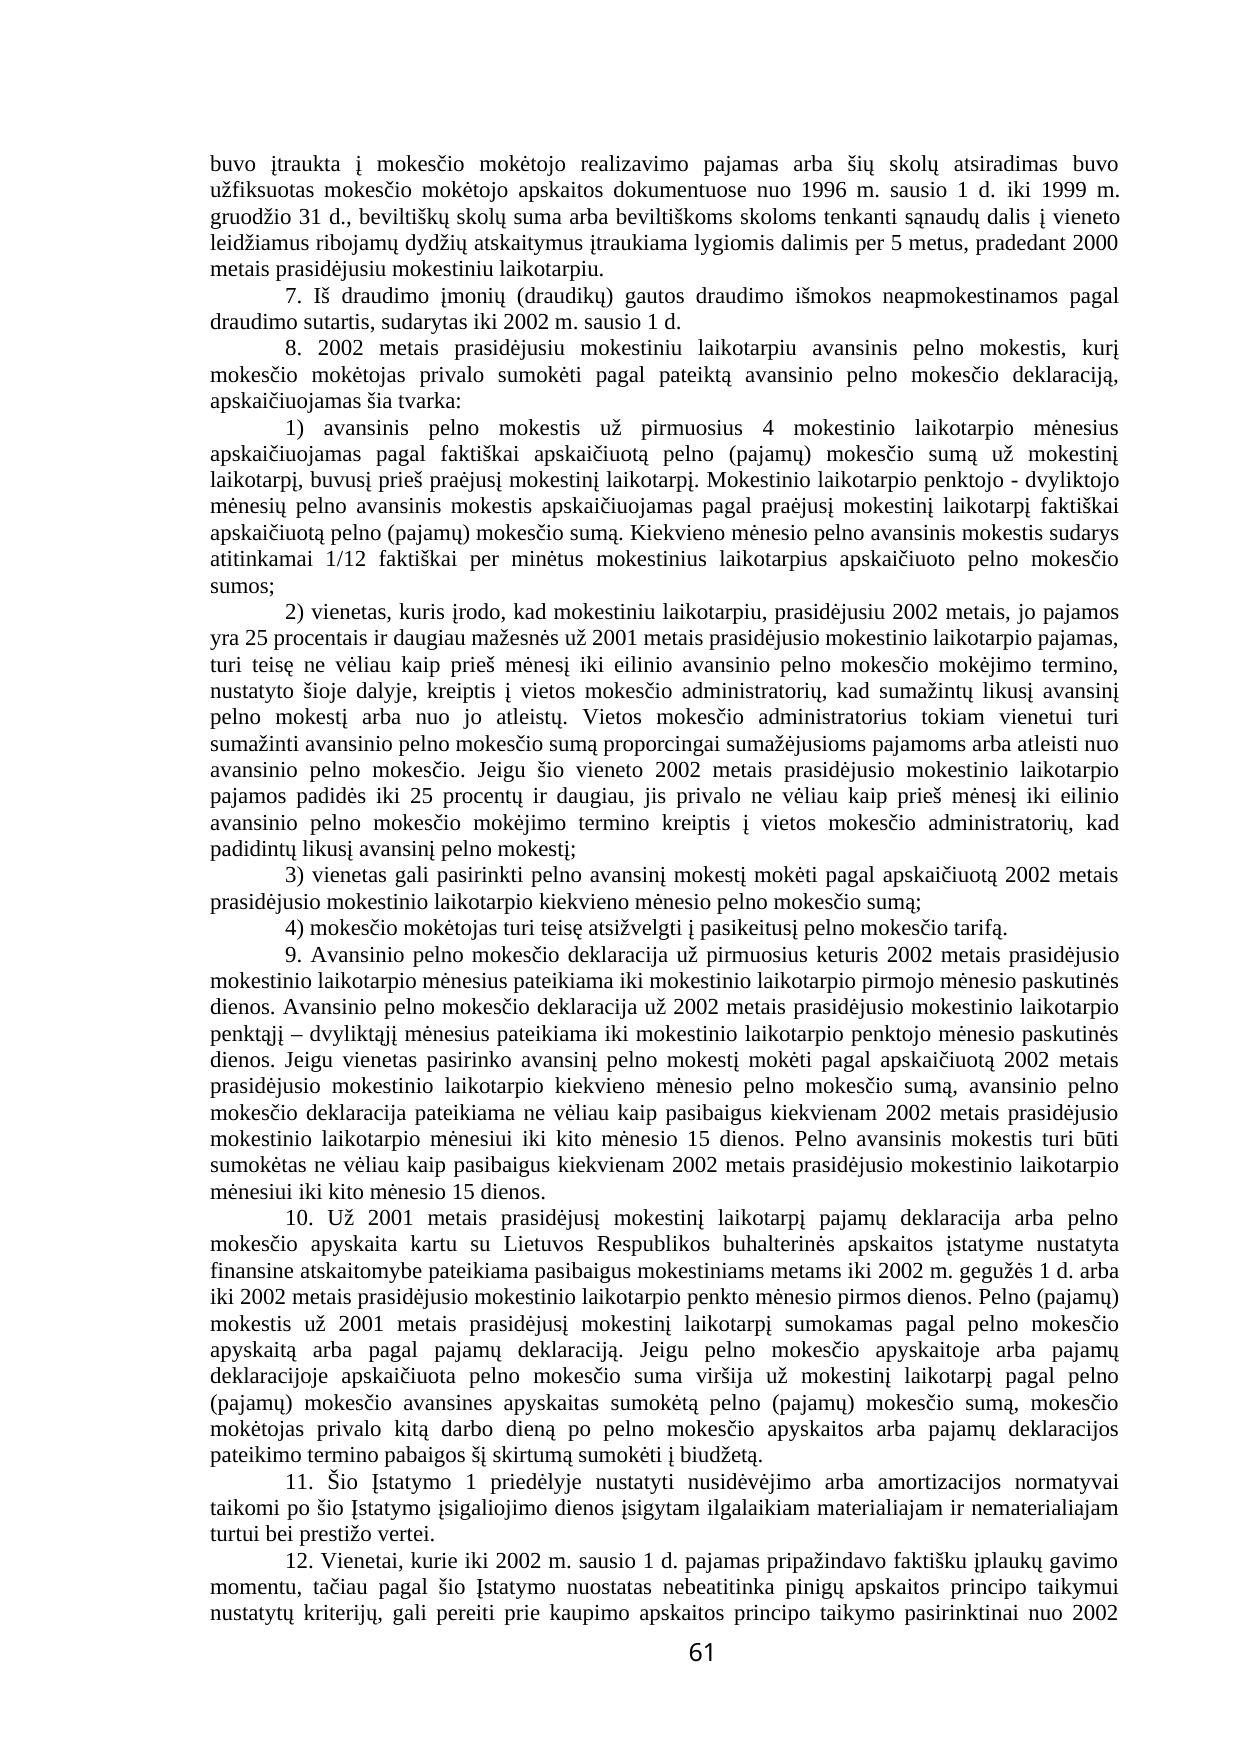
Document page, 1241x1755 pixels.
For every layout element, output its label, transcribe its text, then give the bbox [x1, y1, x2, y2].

text buvo įtraukta į mokesčio mokėtojo realizavimo pajamas arba šių skolų atsiradimas buvo užfiksuotas mokesčio mokėtojo apskaitos dokumentuose nuo 1996 m. sausio 1 d. iki 1999 m. gruodžio 31 d., beviltiškų skolų suma arba beviltiškoms skoloms tenkanti sąnaudų dalis į vieneto leidžiamus ribojamų dydžių atskaitymus įtraukiama lygiomis dalimis per 5 metus, pradedant 2000 metais prasidėjusiu mokestiniu laikotarpiu. [210, 150, 1120, 282]
text 8. 2002 metais prasidėjusiu mokestiniu laikotarpiu avansinis pelno mokestis, kurį mokesčio mokėtojas privalo sumokėti pagal pateiktą avansinio pelno mokesčio deklaraciją, apskaičiuojamas šia tvarka: [210, 334, 1120, 413]
text 2) vienetas, kuris įrodo, kad mokestiniu laikotarpiu, prasidėjusiu 2002 metais, jo pajamos yra 25 procentais ir daugiau mažesnės už 2001 metais prasidėjusio mokestinio laikotarpio pajamas, turi teisę ne vėliau kaip prieš mėnesį iki eilinio avansinio pelno mokesčio mokėjimo termino, nustatyto šioje dalyje, kreiptis į vietos mokesčio administratorių, kad sumažintų likusį avansinį pelno mokestį arba nuo jo atleistų. Vietos mokesčio administratorius tokiam vienetui turi sumažinti avansinio pelno mokesčio sumą proporcingai sumažėjusioms pajamoms arba atleisti nuo avansinio pelno mokesčio. Jeigu šio vieneto 2002 metais prasidėjusio mokestinio laikotarpio pajamos padidės iki 25 procentų ir daugiau, jis privalo ne vėliau kaip prieš mėnesį iki eilinio avansinio pelno mokesčio mokėjimo termino kreiptis į vietos mokesčio administratorių, kad padidintų likusį avansinį pelno mokestį; [210, 598, 1120, 862]
text 12. Vienetai, kurie iki 2002 m. sausio 1 d. pajamas pripažindavo faktišku įplaukų gavimo momentu, tačiau pagal šio Įstatymo nuostatas nebeatitinka pinigų apskaitos principo taikymui nustatytų kriterijų, gali pereiti prie kaupimo apskaitos principo taikymo pasirinktinai nuo 2002 [210, 1547, 1120, 1626]
text 11. Šio Įstatymo 1 priedėlyje nustatyti nusidėvėjimo arba amortizacijos normatyvai taikomi po šio Įstatymo įsigaliojimo dienos įsigytam ilgalaikiam materialiajam ir nematerialiajam turtui bei prestižo vertei. [210, 1468, 1120, 1547]
text 3) vienetas gali pasirinkti pelno avansinį mokestį mokėti pagal apskaičiuotą 2002 metais prasidėjusio mokestinio laikotarpio kiekvieno mėnesio pelno mokesčio sumą; [210, 862, 1120, 914]
text 4) mokesčio mokėtojas turi teisę atsižvelgti į pasikeitusį pelno mokesčio tarifą. [210, 914, 1120, 941]
text 7. Iš draudimo įmonių (draudikų) gautos draudimo išmokos neapmokestinamos pagal draudimo sutartis, sudarytas iki 2002 m. sausio 1 d. [210, 282, 1120, 334]
text 1) avansinis pelno mokestis už pirmuosius 4 mokestinio laikotarpio mėnesius apskaičiuojamas pagal faktiškai apskaičiuotą pelno (pajamų) mokesčio sumą už mokestinį laikotarpį, buvusį prieš praėjusį mokestinį laikotarpį. Mokestinio laikotarpio penktojo - dvyliktojo mėnesių pelno avansinis mokestis apskaičiuojamas pagal praėjusį mokestinį laikotarpį faktiškai apskaičiuotą pelno (pajamų) mokesčio sumą. Kiekvieno mėnesio pelno avansinis mokestis sudarys atitinkamai 1/12 faktiškai per minėtus mokestinius laikotarpius apskaičiuoto pelno mokesčio sumos; [210, 413, 1120, 598]
text 10. Už 2001 metais prasidėjusį mokestinį laikotarpį pajamų deklaracija arba pelno mokesčio apyskaita kartu su Lietuvos Respublikos buhalterinės apskaitos įstatyme nustatyta finansine atskaitomybe pateikiama pasibaigus mokestiniams metams iki 2002 m. gegužės 1 d. arba iki 2002 metais prasidėjusio mokestinio laikotarpio penkto mėnesio pirmos dienos. Pelno (pajamų) mokestis už 2001 metais prasidėjusį mokestinį laikotarpį sumokamas pagal pelno mokesčio apyskaitą arba pagal pajamų deklaraciją. Jeigu pelno mokesčio apyskaitoje arba pajamų deklaracijoje apskaičiuota pelno mokesčio suma viršija už mokestinį laikotarpį pagal pelno (pajamų) mokesčio avansines apyskaitas sumokėtą pelno (pajamų) mokesčio sumą, mokesčio mokėtojas privalo kitą darbo dieną po pelno mokesčio apyskaitos arba pajamų deklaracijos pateikimo termino pabaigos šį skirtumą sumokėti į biudžetą. [210, 1204, 1120, 1468]
text 9. Avansinio pelno mokesčio deklaracija už pirmuosius keturis 2002 metais prasidėjusio mokestinio laikotarpio mėnesius pateikiama iki mokestinio laikotarpio pirmojo mėnesio paskutinės dienos. Avansinio pelno mokesčio deklaracija už 2002 metais prasidėjusio mokestinio laikotarpio penktąjį – dvyliktąjį mėnesius pateikiama iki mokestinio laikotarpio penktojo mėnesio paskutinės dienos. Jeigu vienetas pasirinko avansinį pelno mokestį mokėti pagal apskaičiuotą 2002 metais prasidėjusio mokestinio laikotarpio kiekvieno mėnesio pelno mokesčio sumą, avansinio pelno mokesčio deklaracija pateikiama ne vėliau kaip pasibaigus kiekvienam 2002 metais prasidėjusio mokestinio laikotarpio mėnesiui iki kito mėnesio 15 dienos. Pelno avansinis mokestis turi būti sumokėtas ne vėliau kaip pasibaigus kiekvienam 2002 metais prasidėjusio mokestinio laikotarpio mėnesiui iki kito mėnesio 15 dienos. [210, 941, 1120, 1204]
